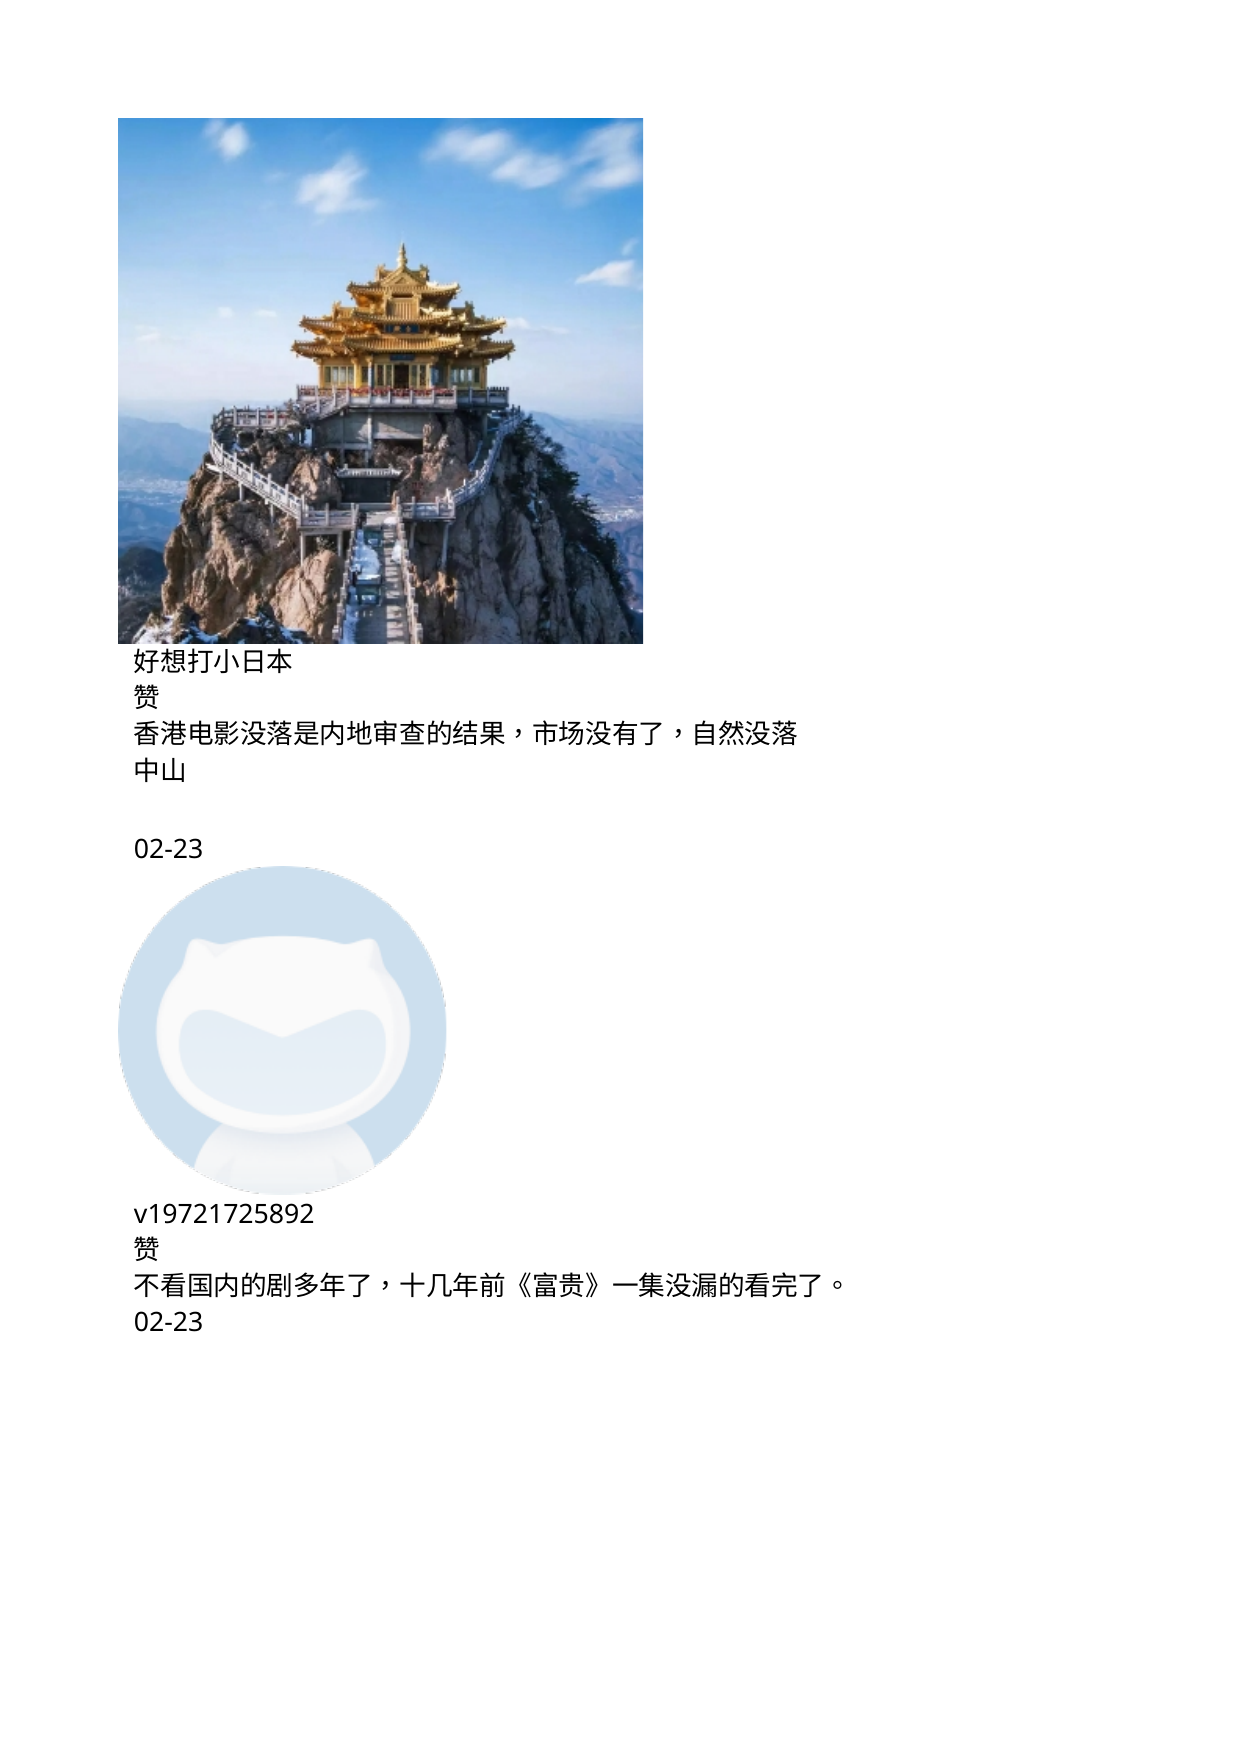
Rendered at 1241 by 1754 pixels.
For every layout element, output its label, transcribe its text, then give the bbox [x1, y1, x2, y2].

picture [118, 866, 447, 1195]
text 02-23 [134, 831, 1102, 867]
text 好想打小日本 [134, 643, 1099, 679]
picture [118, 118, 644, 644]
text 不看国内的剧多年了，十几年前《富贵》一集没漏的看完了。 [134, 1267, 1099, 1303]
text 中山 [134, 752, 1099, 788]
text 香港电影没落是内地审查的结果，市场没有了，自然没落 [134, 715, 1099, 752]
text 赞 [134, 1231, 1099, 1267]
text 02-23 [134, 1303, 1102, 1339]
text v19721725892 [134, 1195, 1099, 1231]
text 赞 [134, 679, 1099, 715]
